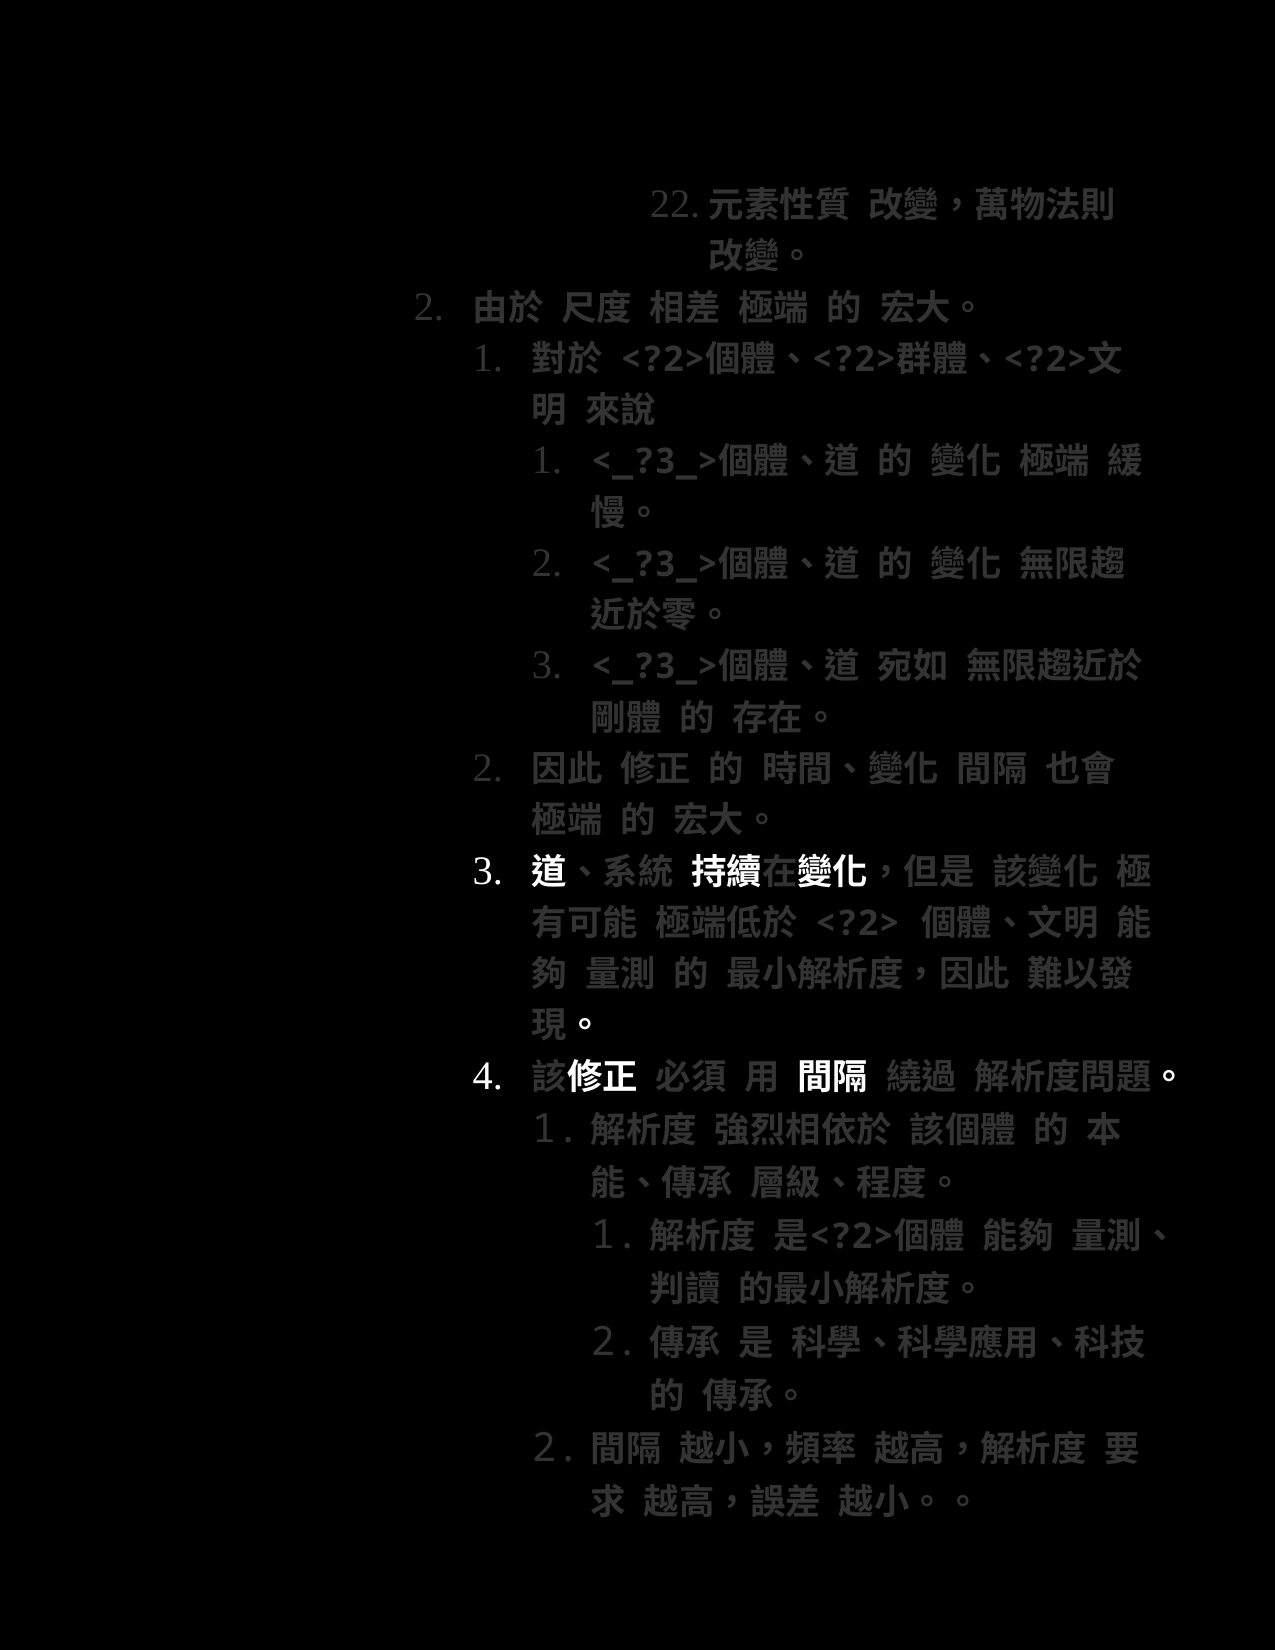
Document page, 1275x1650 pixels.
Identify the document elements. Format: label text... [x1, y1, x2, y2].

list 由於 尺度 相差 極端 的 宏大。 [413, 279, 1157, 330]
list 傳承 是 科學、科學應用、科技 的 傳承。 [591, 1312, 1157, 1418]
list <_?3_>個體、道 的 變化 極端 緩慢。 [532, 433, 1157, 535]
list 元素性質 改變，萬物法則 改變。 [649, 176, 1157, 279]
list 解析度 是<?2>個體 能夠 量測、判讀 的最小解析度。 [591, 1206, 1157, 1312]
list <_?3_>個體、道 宛如 無限趨近於 剛體 的 存在。 [532, 638, 1157, 741]
list <_?3_>個體、道 的 變化 無限趨近於零。 [532, 535, 1157, 638]
list 對於 <?2>個體、<?2>群體、<?2>文明 來說 [472, 330, 1157, 433]
list 因此 修正 的 時間、變化 間隔 也會 極端 的 宏大。 [472, 741, 1157, 843]
list 間隔 越小，頻率 越高，解析度 要求 越高，誤差 越小。。 [532, 1418, 1157, 1525]
list 解析度 強烈相依於 該個體 的 本能、傳承 層級、程度。 [532, 1099, 1157, 1206]
list 該修正 必須 用 間隔 繞過 解析度問題。 [472, 1048, 1157, 1099]
list 道、系統 持續在變化，但是 該變化 極有可能 極端低於 <?2> 個體、文明 能夠 量測 的 最小解析度，因此 難以發現。 [472, 843, 1157, 1048]
